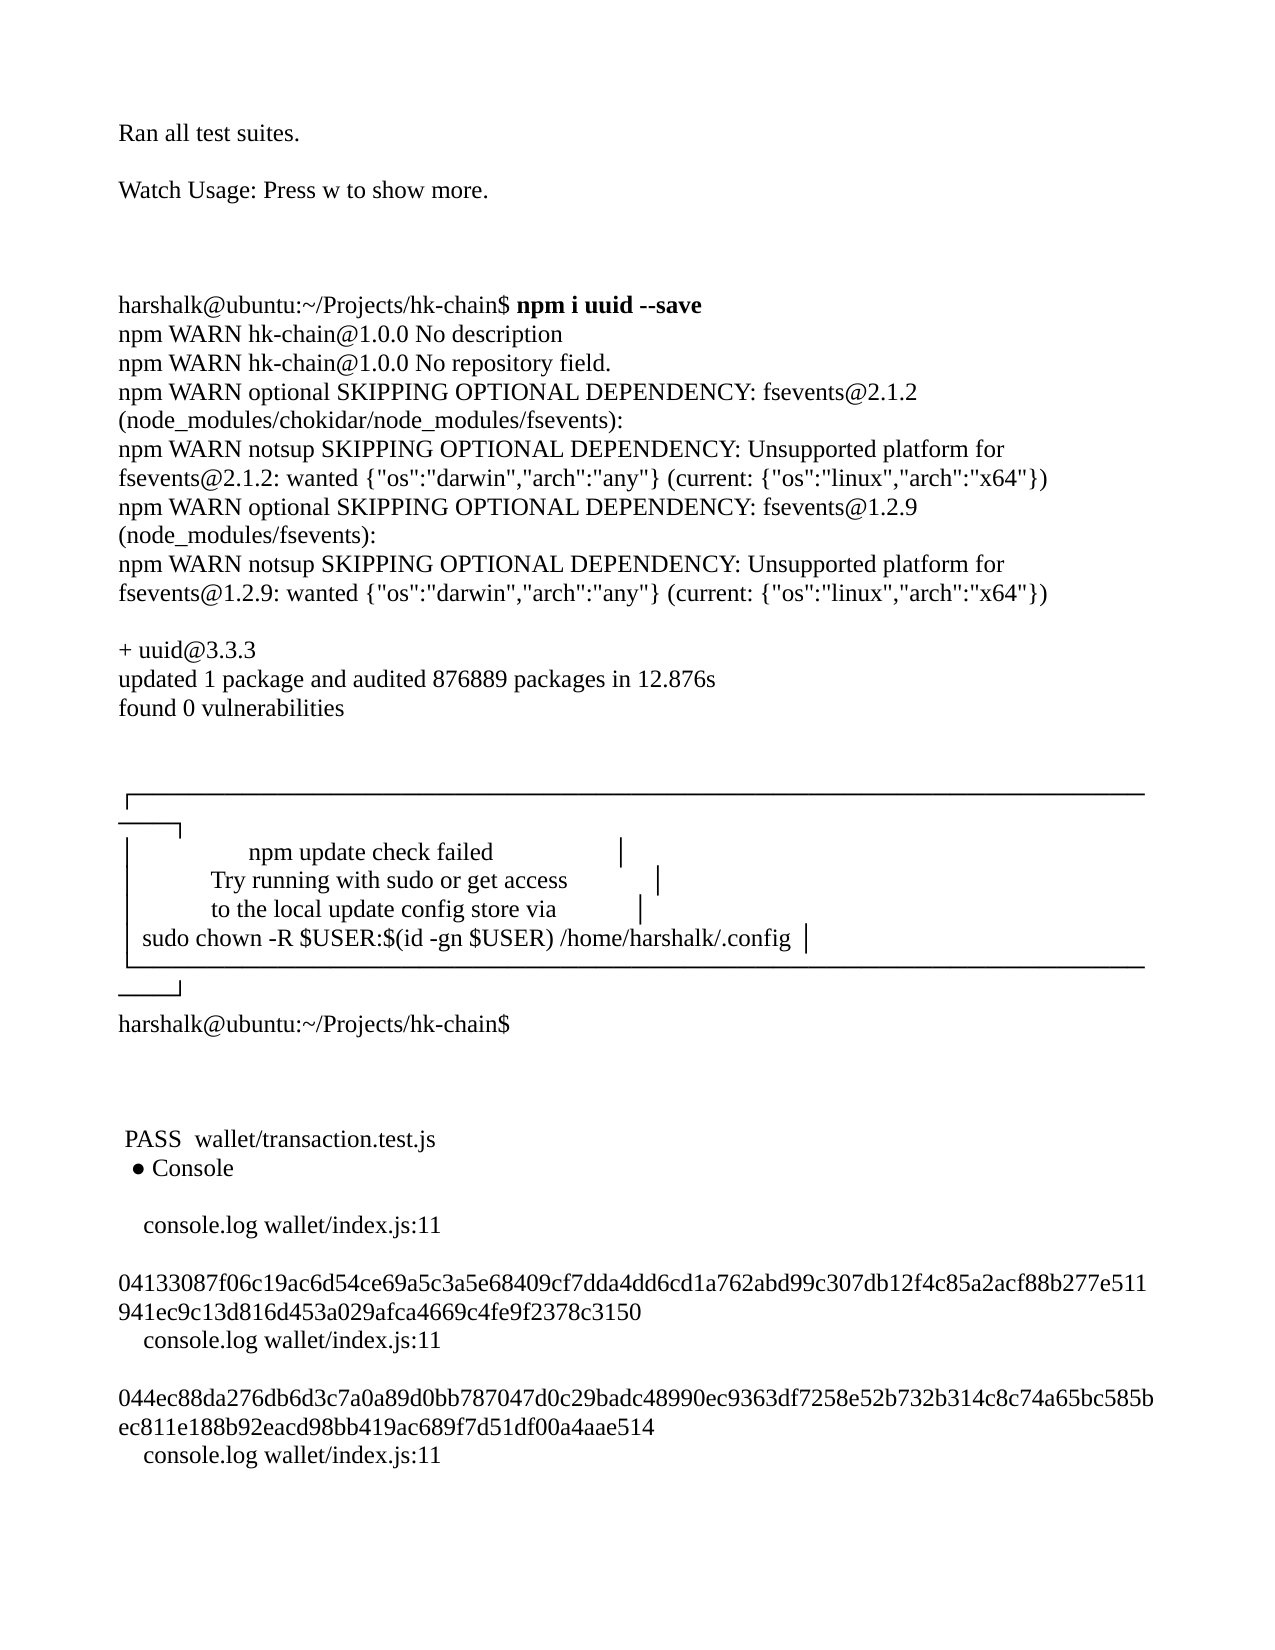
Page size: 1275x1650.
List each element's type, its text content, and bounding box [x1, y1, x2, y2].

text Ran all test suites. [118, 118, 1157, 147]
text + uuid@3.3.3 [118, 636, 1157, 664]
text npm WARN optional SKIPPING OPTIONAL DEPENDENCY: fsevents@1.2.9 (node_modules/fsevents): [118, 492, 1157, 549]
text ┌────────────────────────────────────────────────────────────┐ [118, 779, 1157, 837]
text │ Try running with sudo or get access │ [659, 866, 1157, 894]
text 044ec88da276db6d3c7a0a89d0bb787047d0c29badc48990ec9363df7258e52b732b314c8c74a65bc585bec811e188b92eacd98bb419ac689f7d51df00a4aae514 [118, 1354, 1157, 1441]
text npm WARN optional SKIPPING OPTIONAL DEPENDENCY: fsevents@2.1.2 (node_modules/chokidar/node_modules/fsevents): [118, 377, 1157, 434]
text console.log wallet/index.js:11 [118, 1441, 1157, 1469]
text Watch Usage: Press w to show more. [118, 176, 1157, 204]
text │ npm update check failed │ [622, 837, 1157, 866]
text └────────────────────────────────────────────────────────────┘ [118, 952, 1157, 1009]
text 04133087f06c19ac6d54ce69a5c3a5e68409cf7dda4dd6cd1a762abd99c307db12f4c85a2acf88b277e511941ec9c13d816d453a029afca4669c4fe9f2378c3150 [118, 1239, 1157, 1326]
text found 0 vulnerabilities [118, 693, 1157, 722]
text │ sudo chown -R $USER:$(id -gn $USER) /home/harshalk/.config │ [807, 923, 1157, 952]
text ● Console [118, 1153, 1157, 1182]
text harshalk@ubuntu:~/Projects/hk-chain$ npm i uuid --save [118, 291, 1157, 319]
text npm WARN hk-chain@1.0.0 No description [118, 319, 1157, 348]
text console.log wallet/index.js:11 [118, 1326, 1157, 1354]
text │ to the local update config store via │ [128, 894, 639, 923]
text npm WARN notsup SKIPPING OPTIONAL DEPENDENCY: Unsupported platform for fsevents@1.2.9: wanted {"os":"darwin","arch":"any"} (current: {"os":"linux","arch":"x64"}) [118, 549, 1157, 607]
text │ to the local update config store via │ [641, 894, 1157, 923]
text updated 1 package and audited 876889 packages in 12.876s [118, 664, 1157, 693]
text npm WARN hk-chain@1.0.0 No repository field. [118, 348, 1157, 377]
text │ Try running with sudo or get access │ [128, 866, 657, 894]
text console.log wallet/index.js:11 [118, 1211, 1157, 1239]
text npm WARN notsup SKIPPING OPTIONAL DEPENDENCY: Unsupported platform for fsevents@2.1.2: wanted {"os":"darwin","arch":"any"} (current: {"os":"linux","arch":"x64"}) [118, 434, 1157, 492]
text PASS wallet/transaction.test.js [118, 1124, 1157, 1153]
text │ npm update check failed │ [128, 837, 620, 866]
text │ sudo chown -R $USER:$(id -gn $USER) /home/harshalk/.config │ [128, 923, 805, 952]
text harshalk@ubuntu:~/Projects/hk-chain$ [118, 1009, 1157, 1038]
